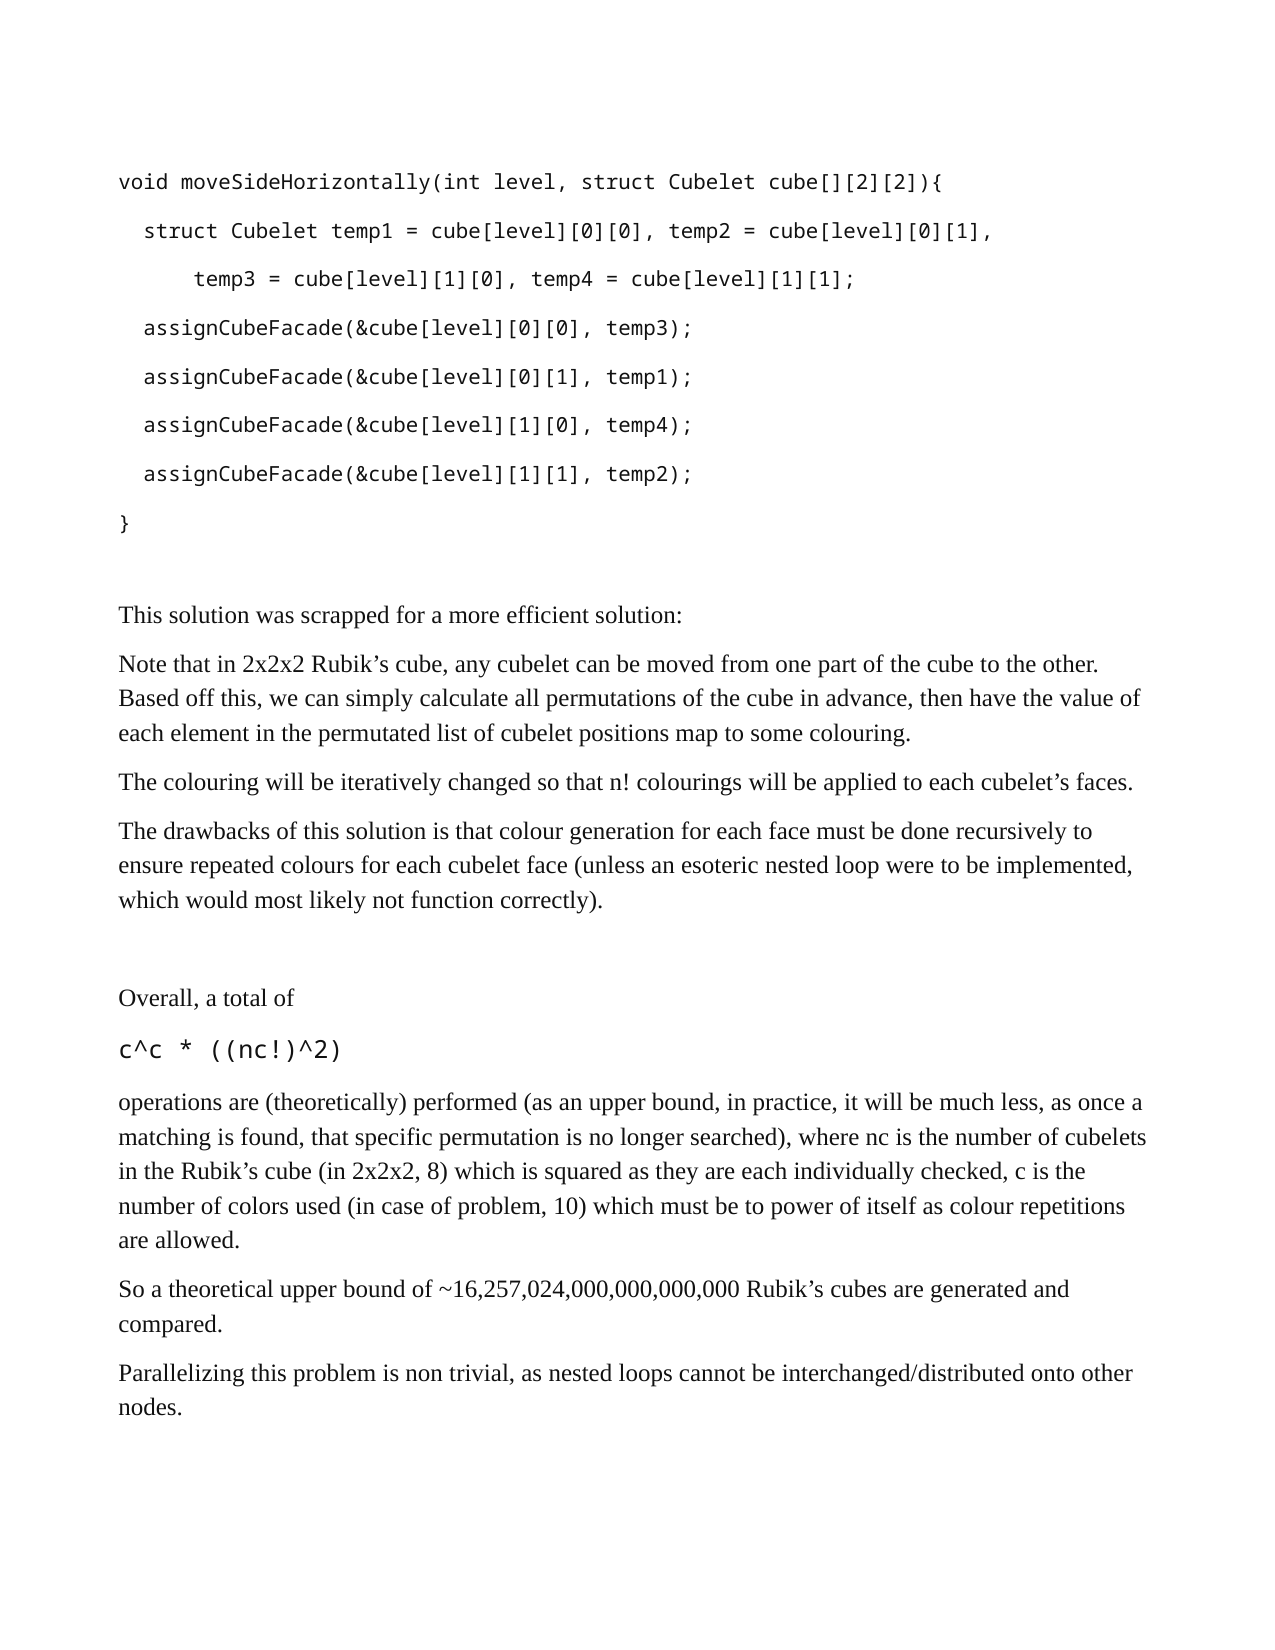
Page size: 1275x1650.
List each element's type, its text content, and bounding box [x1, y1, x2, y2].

text assignCubeFacade(&cube[level][1][0], temp4); [118, 410, 1157, 439]
text The colouring will be iteratively changed so that n! colourings will be applied to each cubelet’s faces. [118, 767, 1157, 796]
text The drawbacks of this solution is that colour generation for each face must be done recursively to ensure repeated colours for each cubelet face (unless an esoteric nested loop were to be implemented, which would most likely not function correctly). [118, 816, 1157, 914]
text assignCubeFacade(&cube[level][0][1], temp1); [118, 362, 1157, 390]
text assignCubeFacade(&cube[level][1][1], temp2); [118, 459, 1157, 487]
text temp3 = cube[level][1][0], temp4 = cube[level][1][1]; [118, 264, 1157, 293]
text assignCubeFacade(&cube[level][0][0], temp3); [118, 313, 1157, 342]
text } [118, 508, 1157, 536]
text struct Cubelet temp1 = cube[level][0][0], temp2 = cube[level][0][1], [118, 216, 1157, 244]
text Note that in 2x2x2 Rubik’s cube, any cubelet can be moved from one part of the cube to the other. Based off this, we can simply calculate all permutations of the cube in advance, then have the value of each element in the permutated list of cubelet positions map to some colouring. [118, 649, 1157, 747]
text Overall, a total of [118, 983, 1157, 1012]
text This solution was scrapped for a more efficient solution: [118, 600, 1157, 628]
text void moveSideHorizontally(int level, struct Cubelet cube[][2][2]){ [118, 167, 1157, 196]
text c^c * ((nc!)^2) [118, 1032, 1157, 1066]
text Parallelizing this problem is non trivial, as nested loops cannot be interchanged/distributed onto other nodes. [118, 1358, 1157, 1421]
text operations are (theoretically) performed (as an upper bound, in practice, it will be much less, as once a matching is found, that specific permutation is no longer searched), where nc is the number of cubelets in the Rubik’s cube (in 2x2x2, 8) which is squared as they are each individually checked, c is the number of colors used (in case of problem, 10) which must be to power of itself as colour repetitions are allowed. [118, 1087, 1157, 1254]
text So a theoretical upper bound of ~16,257,024,000,000,000,000 Rubik’s cubes are generated and compared. [118, 1274, 1157, 1338]
